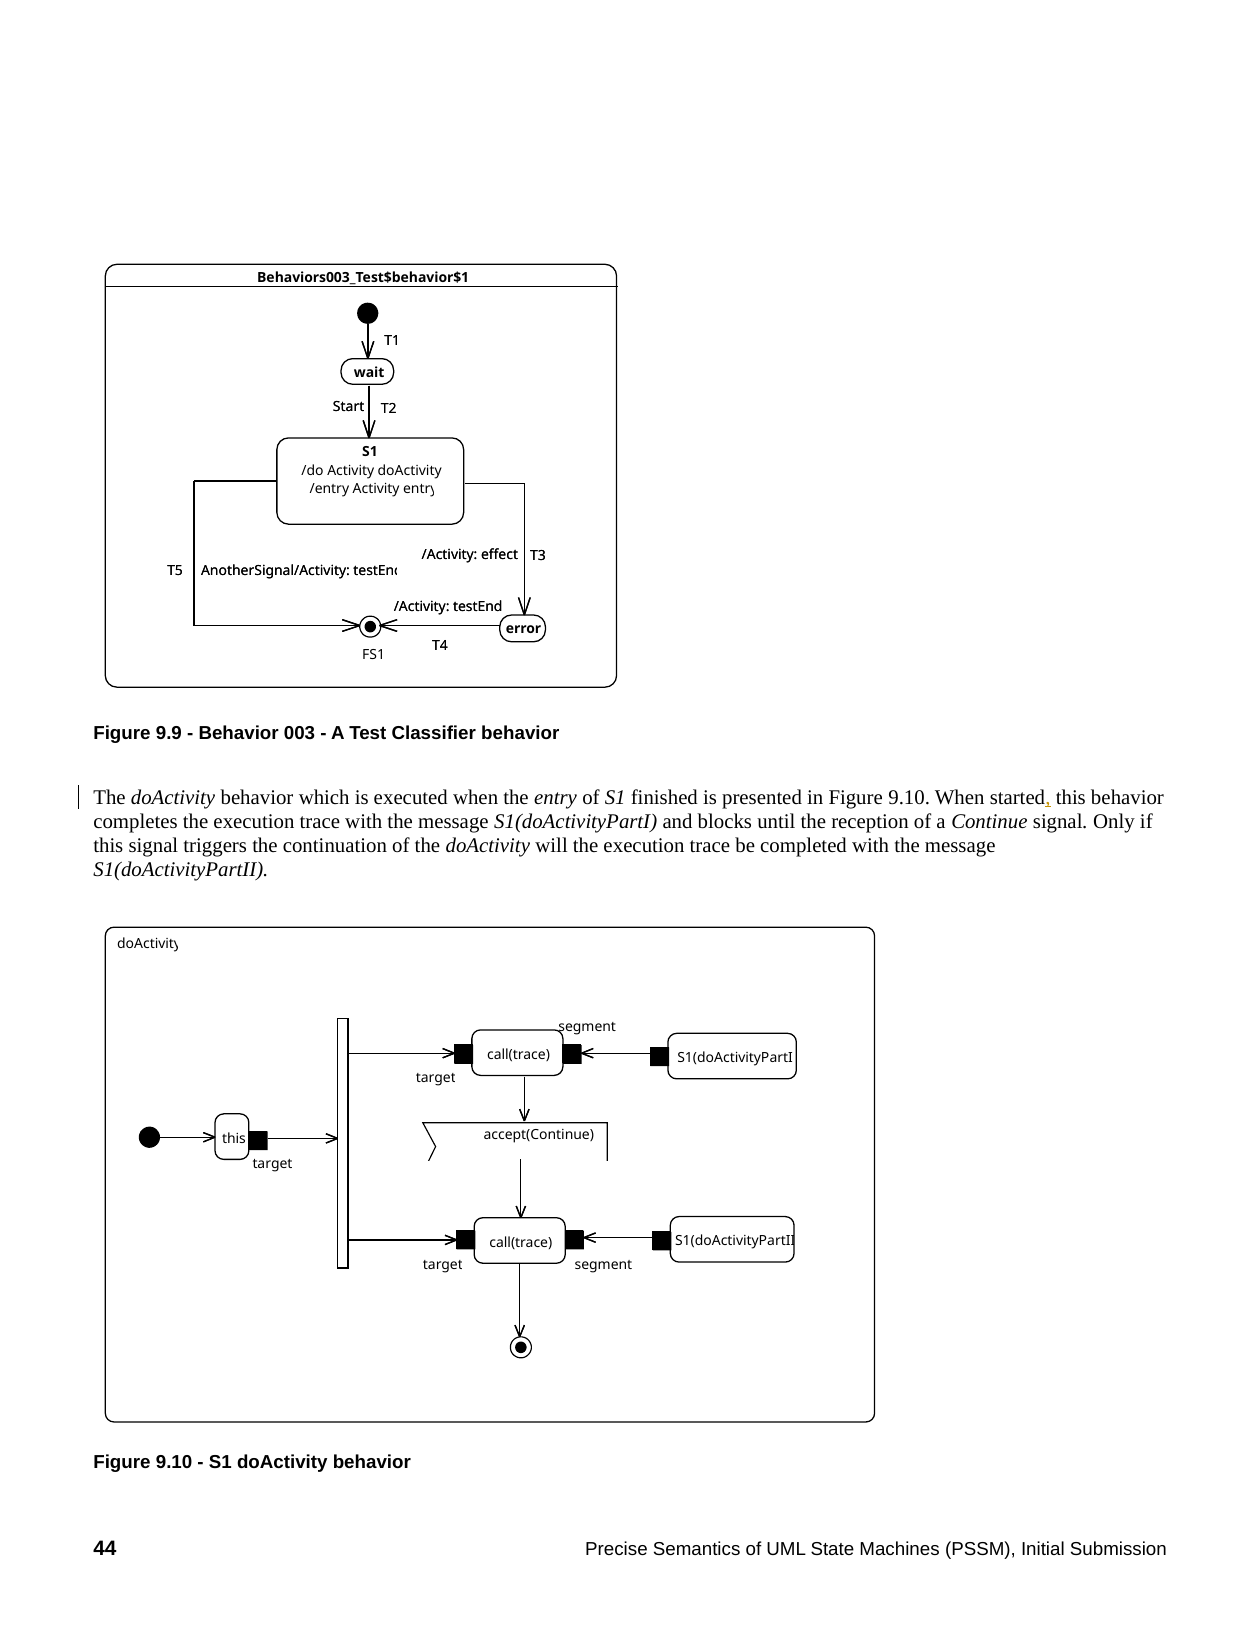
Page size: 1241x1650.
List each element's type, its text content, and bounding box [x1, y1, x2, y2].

text Figure 9.10 - S1 doActivity behavior [93, 1451, 917, 1473]
text Figure 9.9 - Behavior 003 - A Test Classifier behavior [93, 722, 772, 743]
text The doActivity behavior which is executed when the entry of S1 finished is presented in Figure 9.10. When started, this behavior completes the execution trace with the message S1(doActivityPartI) and blocks until the reception of a Continue signal. Only if this signal triggers the continuation of the doActivity will the execution trace be completed with the message S1(doActivityPartII). [93, 785, 1164, 881]
